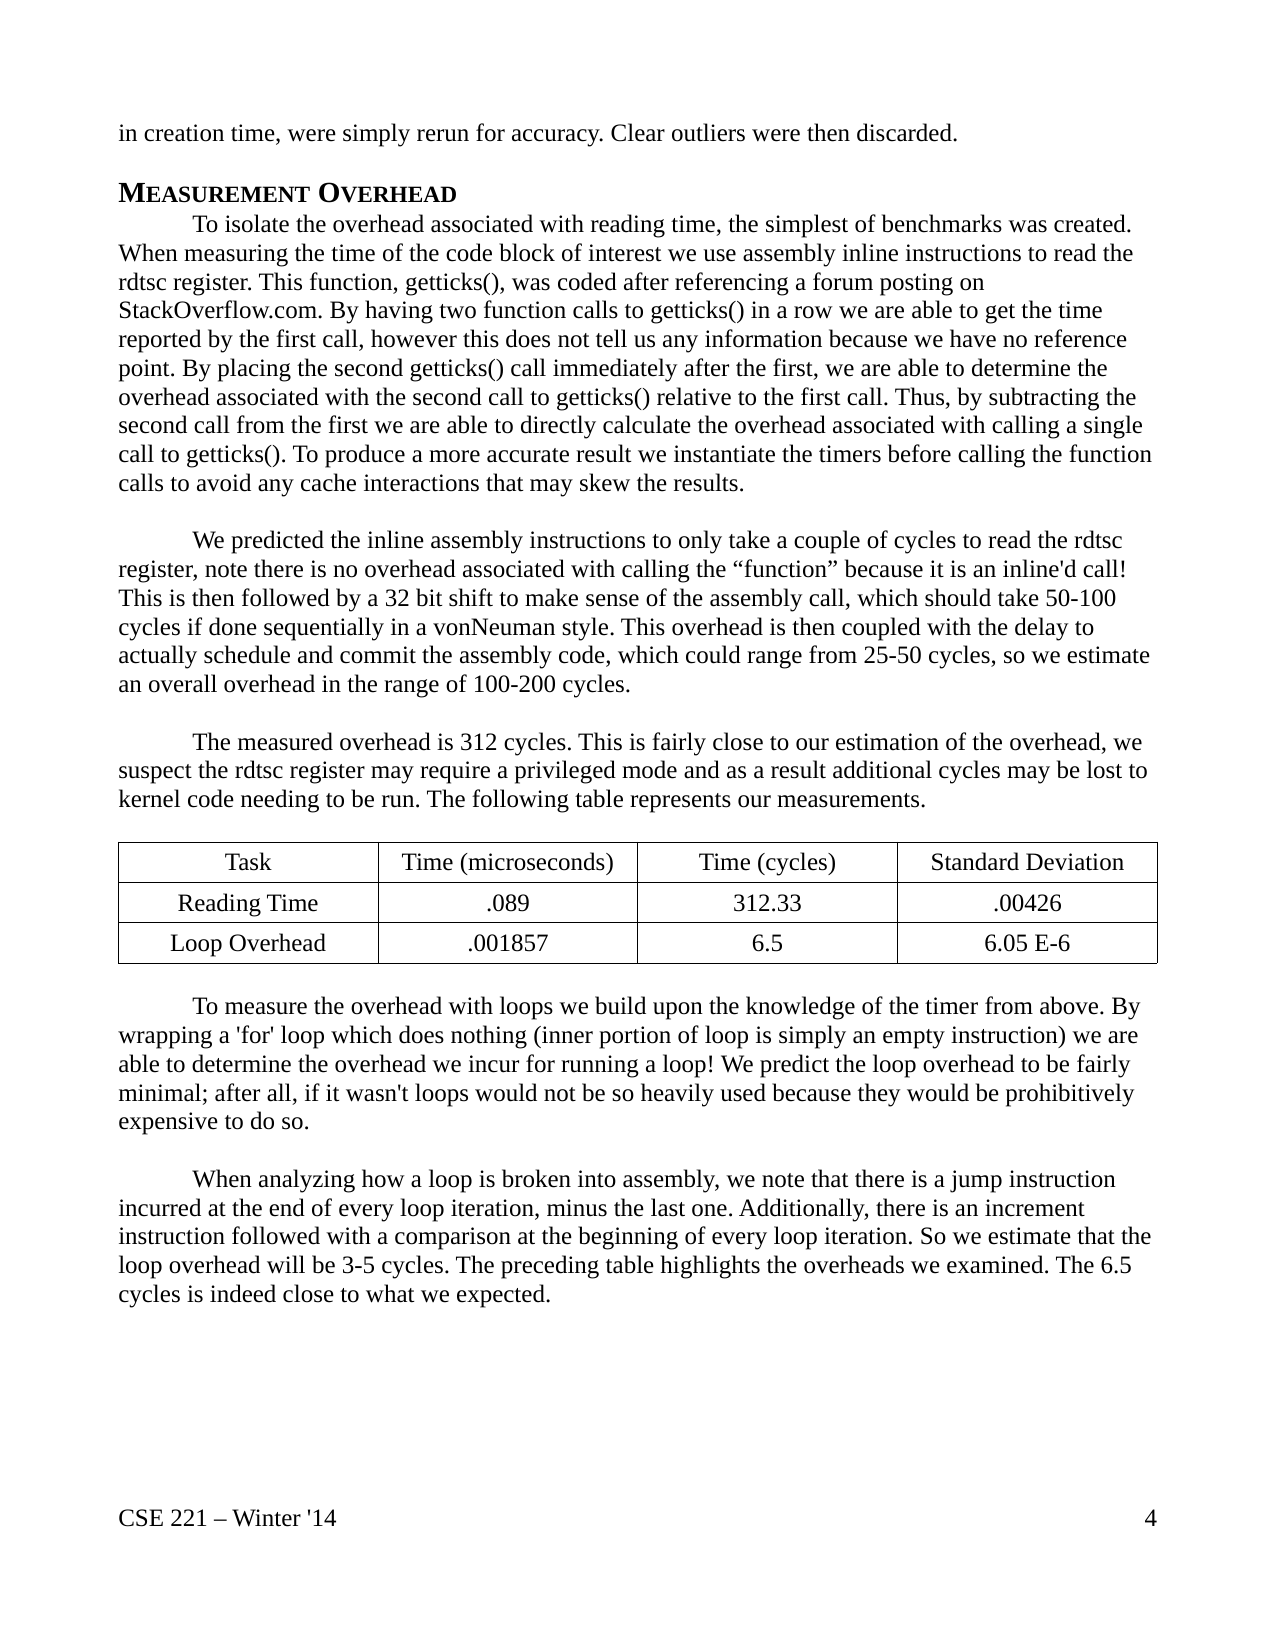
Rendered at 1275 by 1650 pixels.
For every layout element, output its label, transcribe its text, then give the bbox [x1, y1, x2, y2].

text Measurement Overhead [118, 176, 1157, 209]
text To isolate the overhead associated with reading time, the simplest of benchmarks was created. When measuring the time of the code block of interest we use assembly inline instructions to read the rdtsc register. This function, getticks(), was coded after referencing a forum posting on StackOverflow.com. By having two function calls to getticks() in a row we are able to get the time reported by the first call, however this does not tell us any information because we have no reference point. By placing the second getticks() call immediately after the first, we are able to determine the overhead associated with the second call to getticks() relative to the first call. Thus, by subtracting the second call from the first we are able to directly calculate the overhead associated with calling a single call to getticks(). To produce a more accurate result we instantiate the timers before calling the function calls to avoid any cache interactions that may skew the results. [118, 209, 1157, 497]
table_cell 312.33 [638, 883, 897, 922]
table_cell 6.5 [638, 923, 897, 963]
table_cell .001857 [379, 923, 637, 963]
table_cell .089 [379, 883, 637, 922]
text in creation time, were simply rerun for accuracy. Clear outliers were then discarded. [118, 118, 1157, 147]
text To measure the overhead with loops we build upon the knowledge of the timer from above. By wrapping a 'for' loop which does nothing (inner portion of loop is simply an empty instruction) we are able to determine the overhead we incur for running a loop! We predict the loop overhead to be fairly minimal; after all, if it wasn't loops would not be so heavily used because they would be prohibitively expensive to do so. [118, 991, 1157, 1135]
table_cell Loop Overhead [119, 923, 378, 963]
table_header Time (microseconds) [379, 843, 637, 882]
table_cell .00426 [898, 883, 1157, 922]
table_header Task [119, 843, 378, 882]
table_header Time (cycles) [638, 843, 897, 882]
table_cell Reading Time [119, 883, 378, 922]
table_cell 6.05 E-6 [898, 923, 1157, 963]
table_header Standard Deviation [898, 843, 1157, 882]
text When analyzing how a loop is broken into assembly, we note that there is a jump instruction incurred at the end of every loop iteration, minus the last one. Additionally, there is an increment instruction followed with a comparison at the beginning of every loop iteration. So we estimate that the loop overhead will be 3-5 cycles. The preceding table highlights the overheads we examined. The 6.5 cycles is indeed close to what we expected. [118, 1164, 1157, 1308]
text The measured overhead is 312 cycles. This is fairly close to our estimation of the overhead, we suspect the rdtsc register may require a privileged mode and as a result additional cycles may be lost to kernel code needing to be run. The following table represents our measurements. [118, 727, 1157, 813]
text We predicted the inline assembly instructions to only take a couple of cycles to read the rdtsc register, note there is no overhead associated with calling the “function” because it is an inline'd call! This is then followed by a 32 bit shift to make sense of the assembly call, which should take 50-100 cycles if done sequentially in a vonNeuman style. This overhead is then coupled with the delay to actually schedule and commit the assembly code, which could range from 25-50 cycles, so we estimate an overall overhead in the range of 100-200 cycles. [118, 525, 1157, 698]
